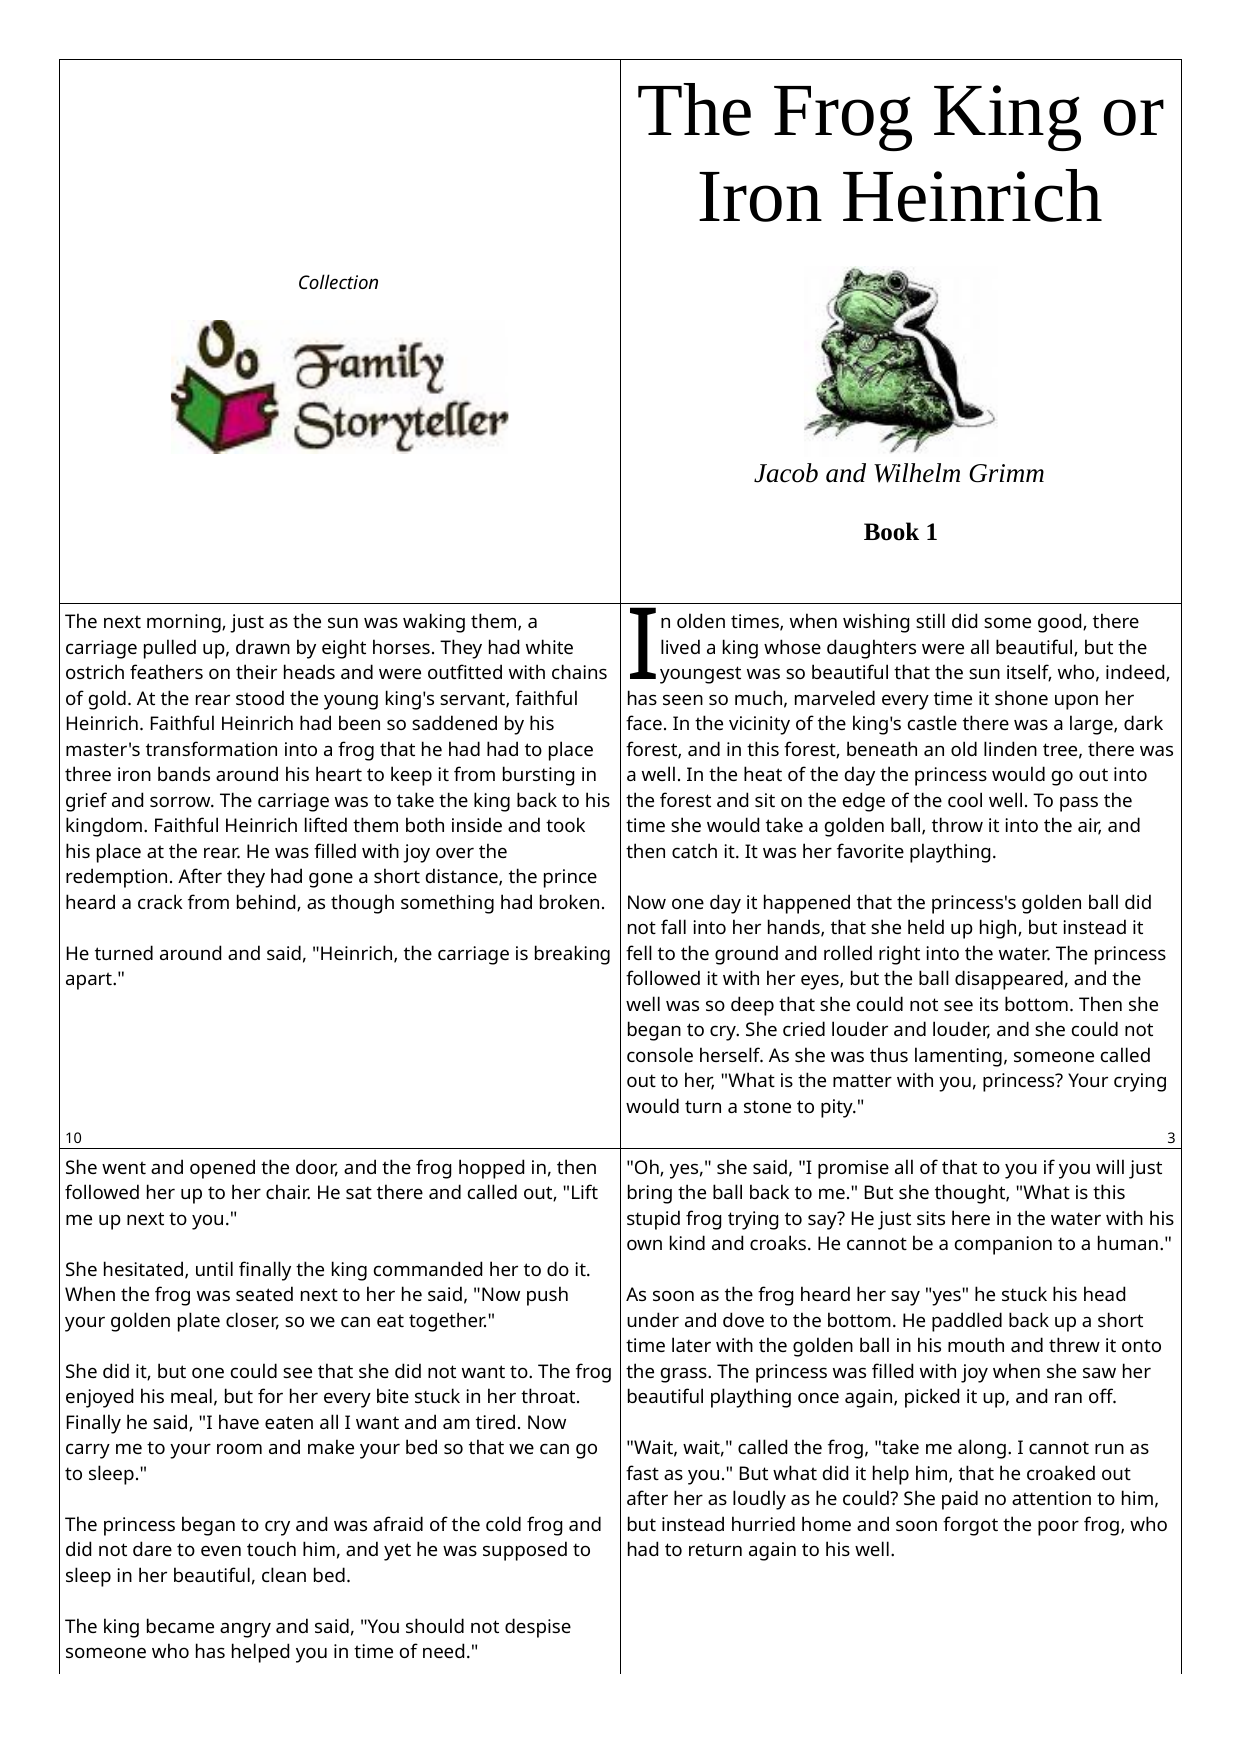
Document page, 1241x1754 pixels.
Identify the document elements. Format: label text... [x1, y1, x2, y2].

table_cell 3 [621, 1128, 1181, 1148]
table_header Collection [60, 60, 620, 602]
table_cell 10 [60, 1128, 620, 1148]
table_cell The next morning, just as the sun was waking them, a carriage pulled up, drawn by eight horses. They had white ostrich feathers on their heads and were outfitted with chains of gold. At the rear stood the young king's servant, faithful Heinrich. Faithful Heinrich had been so saddened by his master's transformation into a frog that he had had to place three iron bands around his heart to keep it from bursting in grief and sorrow. The carriage was to take the king back to his kingdom. Faithful Heinrich lifted them both inside and took his place at the rear. He was filled with joy over the redemption. After they had gone a short distance, the prince heard a crack from behind, as though something had broken. He turned around and said, "Heinrich, the carriage is breaking apart." [60, 604, 620, 1128]
table_cell In olden times, when wishing still did some good, there lived a king whose daughters were all beautiful, but the youngest was so beautiful that the sun itself, who, indeed, has seen so much, marveled every time it shone upon her face. In the vicinity of the king's castle there was a large, dark forest, and in this forest, beneath an old linden tree, there was a well. In the heat of the day the princess would go out into the forest and sit on the edge of the cool well. To pass the time she would take a golden ball, throw it into the air, and then catch it. It was her favorite plaything. Now one day it happened that the princess's golden ball did not fall into her hands, that she held up high, but instead it fell to the ground and rolled right into the water. The princess followed it with her eyes, but the ball disappeared, and the well was so deep that she could not see its bottom. Then she began to cry. She cried louder and louder, and she could not console herself. As she was thus lamenting, someone called out to her, "What is the matter with you, princess? Your crying would turn a stone to pity." [621, 604, 1181, 1128]
table_cell She went and opened the door, and the frog hopped in, then followed her up to her chair. He sat there and called out, "Lift me up next to you." She hesitated, until finally the king commanded her to do it. When the frog was seated next to her he said, "Now push your golden plate closer, so we can eat together." She did it, but one could see that she did not want to. The frog enjoyed his meal, but for her every bite stuck in her throat. Finally he said, "I have eaten all I want and am tired. Now carry me to your room and make your bed so that we can go to sleep." The princess began to cry and was afraid of the cold frog and did not dare to even touch him, and yet he was supposed to sleep in her beautiful, clean bed. The king became angry and said, "You should not despise someone who has helped you in time of need." [60, 1149, 620, 1673]
picture [803, 266, 998, 457]
table_header The Frog King or Iron Heinrich Jacob and Wilhelm Grimm Book 1 [621, 60, 1181, 602]
picture [170, 320, 509, 454]
table_cell "Oh, yes," she said, "I promise all of that to you if you will just bring the ball back to me." But she thought, "What is this stupid frog trying to say? He just sits here in the water with his own kind and croaks. He cannot be a companion to a human." As soon as the frog heard her say "yes" he stuck his head under and dove to the bottom. He paddled back up a short time later with the golden ball in his mouth and threw it onto the grass. The princess was filled with joy when she saw her beautiful plaything once again, picked it up, and ran off. "Wait, wait," called the frog, "take me along. I cannot run as fast as you." But what did it help him, that he croaked out after her as loudly as he could? She paid no attention to him, but instead hurried home and soon forgot the poor frog, who had to return again to his well. [621, 1149, 1181, 1673]
